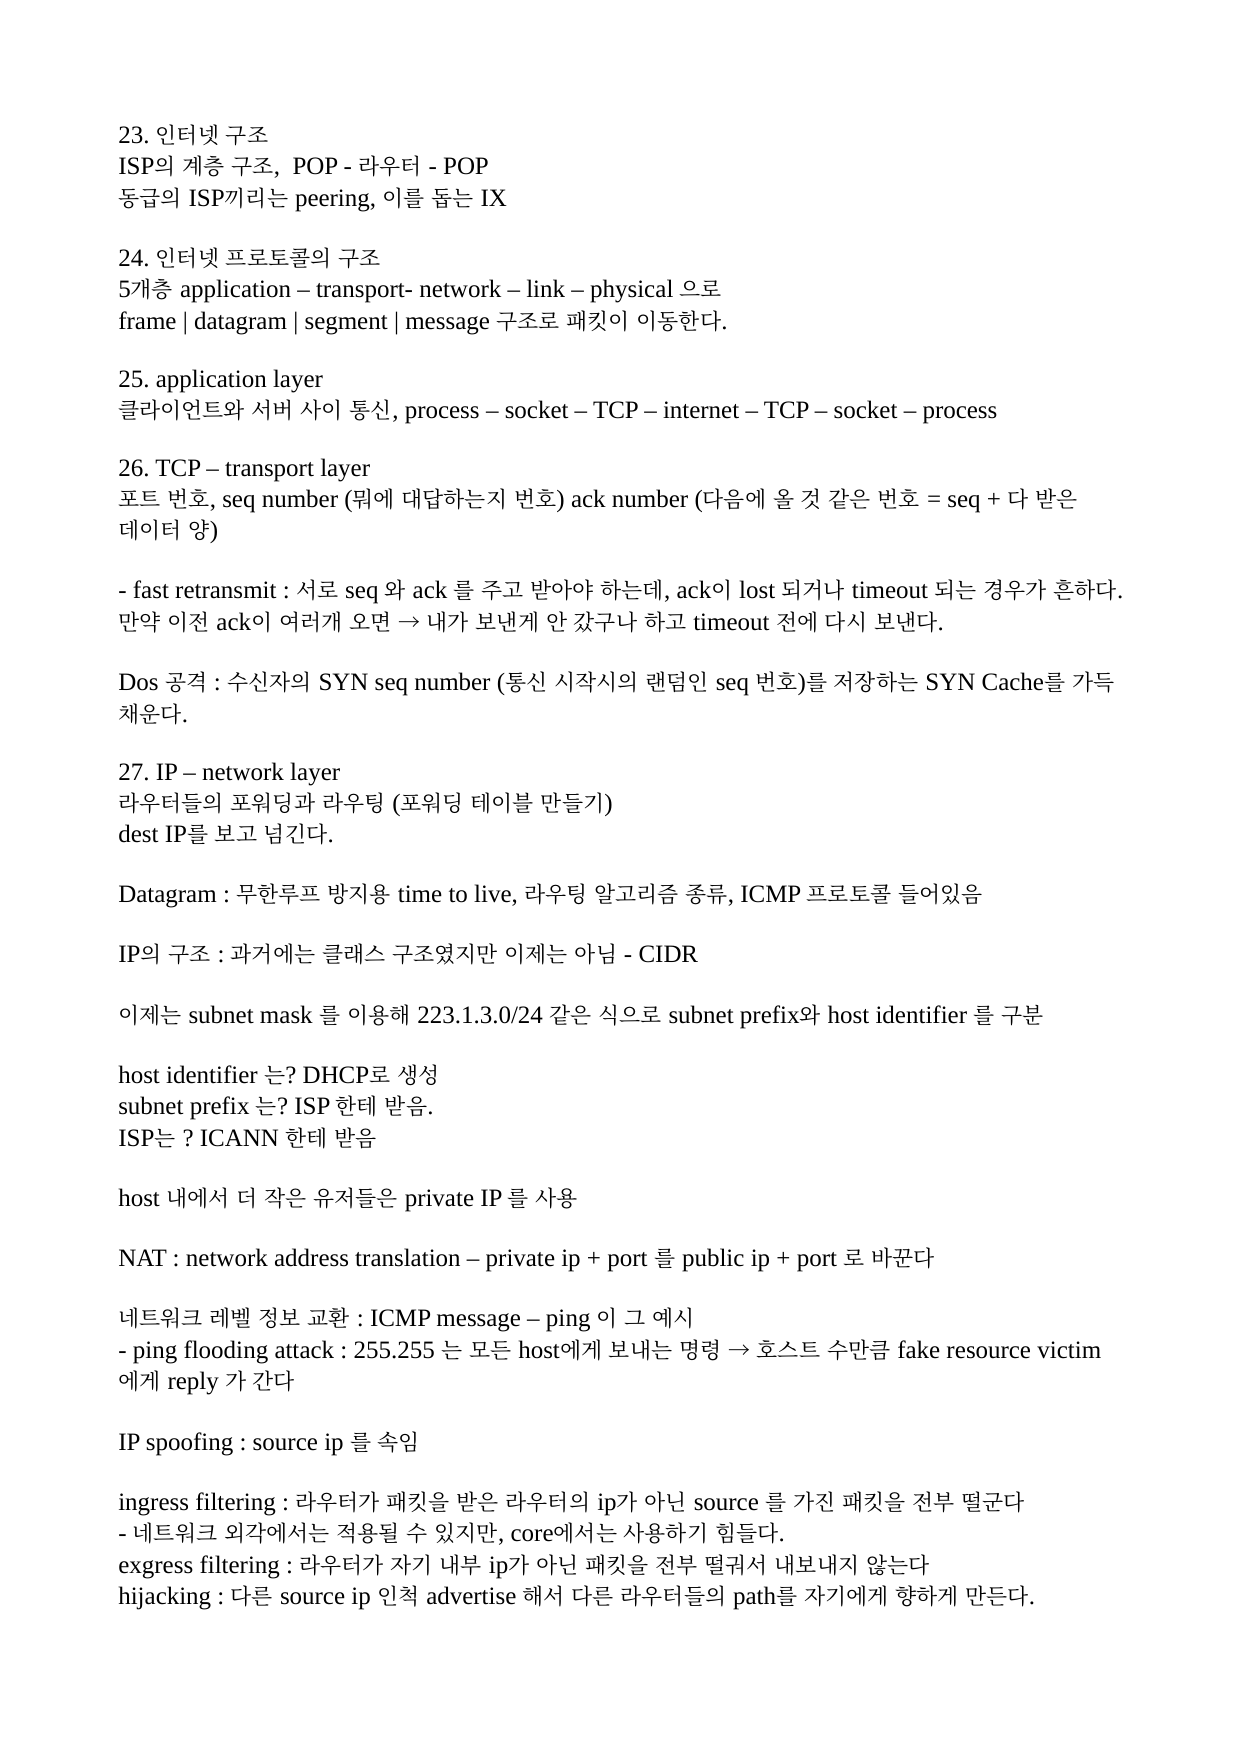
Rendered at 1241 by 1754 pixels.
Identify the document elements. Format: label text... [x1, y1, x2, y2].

text hijacking : 다른 source ip 인척 advertise 해서 다른 라우터들의 path를 자기에게 향하게 만든다. [118, 1579, 1122, 1611]
text 이제는 subnet mask 를 이용해 223.1.3.0/24 같은 식으로 subnet prefix와 host identifier 를 구분 [118, 998, 1122, 1029]
text Dos 공격 : 수신자의 SYN seq number (통신 시작시의 랜덤인 seq 번호)를 저장하는 SYN Cache를 가득 채운다. [118, 665, 1122, 728]
text host 내에서 더 작은 유저들은 private IP 를 사용 [118, 1181, 1122, 1213]
text ISP의 계층 구조, POP - 라우터 - POP [118, 149, 1122, 181]
text 24. 인터넷 프로토콜의 구조 [118, 241, 1122, 273]
text 네트워크 레벨 정보 교환 : ICMP message – ping 이 그 예시 [118, 1302, 1122, 1333]
text - ping flooding attack : 255.255 는 모든 host에게 보내는 명령 → 호스트 수만큼 fake resource victim 에게 reply 가 간다 [118, 1333, 1122, 1396]
text frame | datagram | segment | message 구조로 패킷이 이동한다. [118, 304, 1122, 336]
text 26. TCP – transport layer [118, 453, 1122, 482]
text subnet prefix 는? ISP 한테 받음. [118, 1089, 1122, 1121]
text ingress filtering : 라우터가 패킷을 받은 라우터의 ip가 아닌 source 를 가진 패킷을 전부 떨군다 [118, 1485, 1122, 1516]
text 포트 번호, seq number (뭐에 대답하는지 번호) ack number (다음에 올 것 같은 번호 = seq + 다 받은 데이터 양) [118, 482, 1122, 545]
text - fast retransmit : 서로 seq 와 ack 를 주고 받아야 하는데, ack이 lost 되거나 timeout 되는 경우가 흔하다. [118, 574, 1122, 605]
text Datagram : 무한루프 방지용 time to live, 라우팅 알고리즘 종류, ICMP 프로토콜 들어있음 [118, 877, 1122, 909]
text NAT : network address translation – private ip + port 를 public ip + port 로 바꾼다 [118, 1241, 1122, 1273]
text - 네트워크 외각에서는 적용될 수 있지만, core에서는 사용하기 힘들다. [118, 1516, 1122, 1548]
text 동급의 ISP끼리는 peering, 이를 돕는 IX [118, 181, 1122, 212]
text IP의 구조 : 과거에는 클래스 구조였지만 이제는 아님 - CIDR [118, 938, 1122, 969]
text 만약 이전 ack이 여러개 오면 → 내가 보낸게 안 갔구나 하고 timeout 전에 다시 보낸다. [118, 605, 1122, 637]
text 27. IP – network layer [118, 757, 1122, 786]
text ISP는 ? ICANN 한테 받음 [118, 1121, 1122, 1152]
text 5개층 application – transport- network – link – physical 으로 [118, 273, 1122, 304]
text 25. application layer [118, 364, 1122, 393]
text host identifier 는? DHCP로 생성 [118, 1058, 1122, 1089]
text 라우터들의 포워딩과 라우팅 (포워딩 테이블 만들기) [118, 786, 1122, 817]
text exgress filtering : 라우터가 자기 내부 ip가 아닌 패킷을 전부 떨궈서 내보내지 않는다 [118, 1548, 1122, 1579]
text dest IP를 보고 넘긴다. [118, 817, 1122, 849]
text IP spoofing : source ip 를 속임 [118, 1425, 1122, 1456]
text 23. 인터넷 구조 [118, 118, 1122, 149]
text 클라이언트와 서버 사이 통신, process – socket – TCP – internet – TCP – socket – process [118, 393, 1122, 424]
